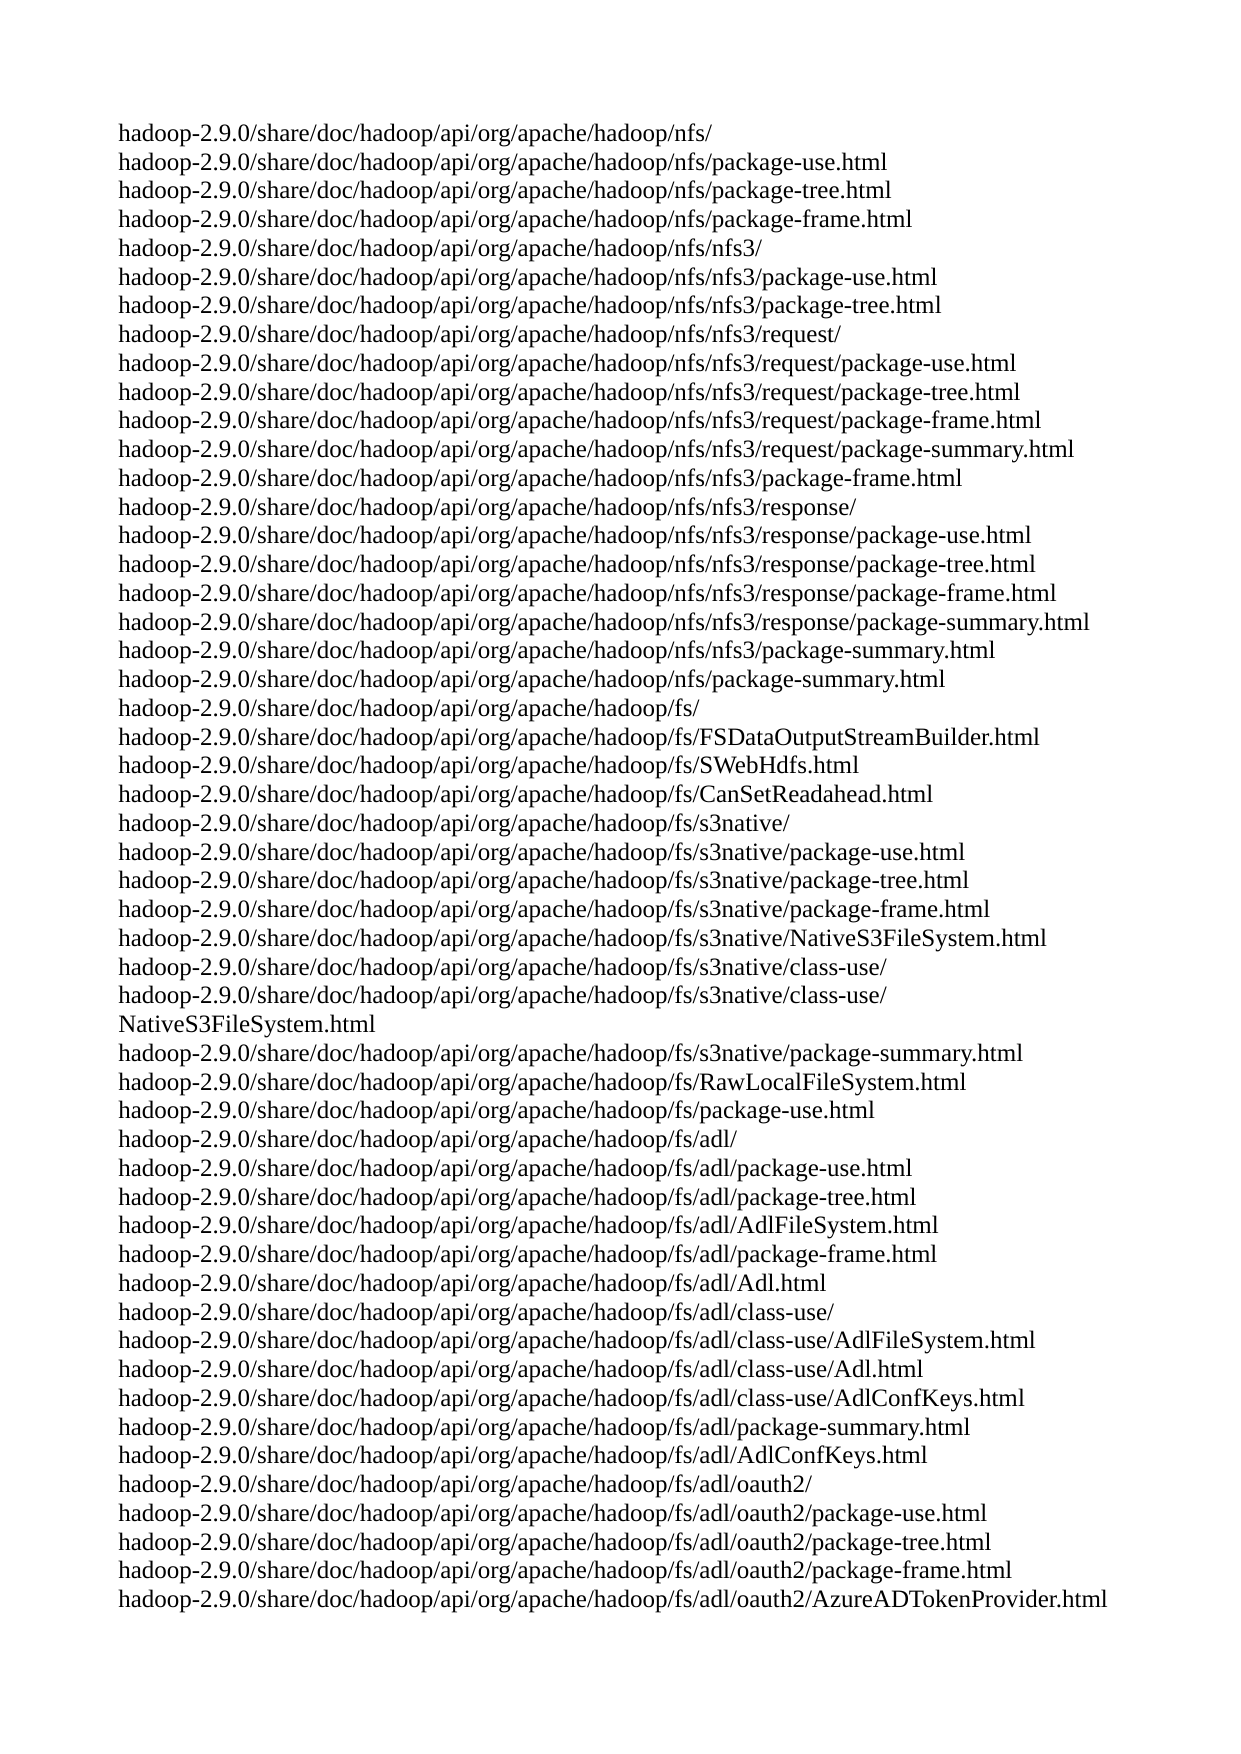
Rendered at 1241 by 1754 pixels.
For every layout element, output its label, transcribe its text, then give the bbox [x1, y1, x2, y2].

text hadoop-2.9.0/share/doc/hadoop/api/org/apache/hadoop/fs/adl/AdlFileSystem.html [118, 1211, 1122, 1239]
text hadoop-2.9.0/share/doc/hadoop/api/org/apache/hadoop/fs/adl/oauth2/ [118, 1469, 1122, 1498]
text hadoop-2.9.0/share/doc/hadoop/api/org/apache/hadoop/fs/s3native/package-use.html [118, 837, 1122, 866]
text hadoop-2.9.0/share/doc/hadoop/api/org/apache/hadoop/fs/adl/ [118, 1124, 1122, 1153]
text hadoop-2.9.0/share/doc/hadoop/api/org/apache/hadoop/fs/RawLocalFileSystem.html [118, 1067, 1122, 1096]
text hadoop-2.9.0/share/doc/hadoop/api/org/apache/hadoop/fs/adl/package-summary.html [118, 1412, 1122, 1441]
text hadoop-2.9.0/share/doc/hadoop/api/org/apache/hadoop/nfs/nfs3/response/package-frame.html [118, 578, 1122, 607]
text hadoop-2.9.0/share/doc/hadoop/api/org/apache/hadoop/fs/adl/oauth2/package-tree.html [118, 1527, 1122, 1556]
text hadoop-2.9.0/share/doc/hadoop/api/org/apache/hadoop/fs/s3native/class-use/ [118, 952, 1122, 981]
text hadoop-2.9.0/share/doc/hadoop/api/org/apache/hadoop/nfs/ [118, 118, 1122, 147]
text hadoop-2.9.0/share/doc/hadoop/api/org/apache/hadoop/nfs/nfs3/request/package-use.html [118, 348, 1122, 377]
text hadoop-2.9.0/share/doc/hadoop/api/org/apache/hadoop/fs/adl/Adl.html [118, 1268, 1122, 1297]
text hadoop-2.9.0/share/doc/hadoop/api/org/apache/hadoop/fs/s3native/package-tree.html [118, 866, 1122, 894]
text hadoop-2.9.0/share/doc/hadoop/api/org/apache/hadoop/nfs/nfs3/response/package-summary.html [118, 607, 1122, 636]
text hadoop-2.9.0/share/doc/hadoop/api/org/apache/hadoop/nfs/nfs3/request/package-frame.html [118, 406, 1122, 434]
text hadoop-2.9.0/share/doc/hadoop/api/org/apache/hadoop/nfs/package-tree.html [118, 176, 1122, 204]
text hadoop-2.9.0/share/doc/hadoop/api/org/apache/hadoop/fs/adl/AdlConfKeys.html [118, 1441, 1122, 1469]
text hadoop-2.9.0/share/doc/hadoop/api/org/apache/hadoop/nfs/nfs3/request/package-summary.html [118, 434, 1122, 463]
text hadoop-2.9.0/share/doc/hadoop/api/org/apache/hadoop/fs/adl/oauth2/package-use.html [118, 1498, 1122, 1527]
text hadoop-2.9.0/share/doc/hadoop/api/org/apache/hadoop/fs/s3native/package-summary.html [118, 1038, 1122, 1067]
text hadoop-2.9.0/share/doc/hadoop/api/org/apache/hadoop/nfs/nfs3/package-tree.html [118, 291, 1122, 319]
text hadoop-2.9.0/share/doc/hadoop/api/org/apache/hadoop/fs/adl/class-use/Adl.html [118, 1354, 1122, 1383]
text hadoop-2.9.0/share/doc/hadoop/api/org/apache/hadoop/nfs/nfs3/response/package-use.html [118, 521, 1122, 549]
text hadoop-2.9.0/share/doc/hadoop/api/org/apache/hadoop/fs/s3native/package-frame.html [118, 894, 1122, 923]
text hadoop-2.9.0/share/doc/hadoop/api/org/apache/hadoop/fs/adl/class-use/AdlFileSystem.html [118, 1326, 1122, 1354]
text hadoop-2.9.0/share/doc/hadoop/api/org/apache/hadoop/fs/adl/oauth2/package-frame.html [118, 1556, 1122, 1584]
text hadoop-2.9.0/share/doc/hadoop/api/org/apache/hadoop/fs/s3native/ [118, 808, 1122, 837]
text hadoop-2.9.0/share/doc/hadoop/api/org/apache/hadoop/fs/s3native/class-use/NativeS3FileSystem.html [118, 981, 1122, 1038]
text hadoop-2.9.0/share/doc/hadoop/api/org/apache/hadoop/nfs/nfs3/package-summary.html [118, 636, 1122, 664]
text hadoop-2.9.0/share/doc/hadoop/api/org/apache/hadoop/fs/CanSetReadahead.html [118, 779, 1122, 808]
text hadoop-2.9.0/share/doc/hadoop/api/org/apache/hadoop/fs/ [118, 693, 1122, 722]
text hadoop-2.9.0/share/doc/hadoop/api/org/apache/hadoop/nfs/package-use.html [118, 147, 1122, 176]
text hadoop-2.9.0/share/doc/hadoop/api/org/apache/hadoop/nfs/nfs3/ [118, 233, 1122, 262]
text hadoop-2.9.0/share/doc/hadoop/api/org/apache/hadoop/fs/FSDataOutputStreamBuilder.html [118, 722, 1122, 751]
text hadoop-2.9.0/share/doc/hadoop/api/org/apache/hadoop/nfs/nfs3/package-frame.html [118, 463, 1122, 492]
text hadoop-2.9.0/share/doc/hadoop/api/org/apache/hadoop/fs/s3native/NativeS3FileSystem.html [118, 923, 1122, 952]
text hadoop-2.9.0/share/doc/hadoop/api/org/apache/hadoop/fs/adl/package-frame.html [118, 1239, 1122, 1268]
text hadoop-2.9.0/share/doc/hadoop/api/org/apache/hadoop/nfs/nfs3/package-use.html [118, 262, 1122, 291]
text hadoop-2.9.0/share/doc/hadoop/api/org/apache/hadoop/fs/adl/package-tree.html [118, 1182, 1122, 1211]
text hadoop-2.9.0/share/doc/hadoop/api/org/apache/hadoop/fs/adl/oauth2/AzureADTokenProvider.html [118, 1584, 1122, 1613]
text hadoop-2.9.0/share/doc/hadoop/api/org/apache/hadoop/fs/package-use.html [118, 1096, 1122, 1124]
text hadoop-2.9.0/share/doc/hadoop/api/org/apache/hadoop/nfs/package-frame.html [118, 204, 1122, 233]
text hadoop-2.9.0/share/doc/hadoop/api/org/apache/hadoop/fs/adl/class-use/ [118, 1297, 1122, 1326]
text hadoop-2.9.0/share/doc/hadoop/api/org/apache/hadoop/nfs/nfs3/request/ [118, 319, 1122, 348]
text hadoop-2.9.0/share/doc/hadoop/api/org/apache/hadoop/fs/adl/class-use/AdlConfKeys.html [118, 1383, 1122, 1412]
text hadoop-2.9.0/share/doc/hadoop/api/org/apache/hadoop/nfs/nfs3/response/ [118, 492, 1122, 521]
text hadoop-2.9.0/share/doc/hadoop/api/org/apache/hadoop/fs/SWebHdfs.html [118, 751, 1122, 779]
text hadoop-2.9.0/share/doc/hadoop/api/org/apache/hadoop/nfs/package-summary.html [118, 664, 1122, 693]
text hadoop-2.9.0/share/doc/hadoop/api/org/apache/hadoop/fs/adl/package-use.html [118, 1153, 1122, 1182]
text hadoop-2.9.0/share/doc/hadoop/api/org/apache/hadoop/nfs/nfs3/response/package-tree.html [118, 549, 1122, 578]
text hadoop-2.9.0/share/doc/hadoop/api/org/apache/hadoop/nfs/nfs3/request/package-tree.html [118, 377, 1122, 406]
